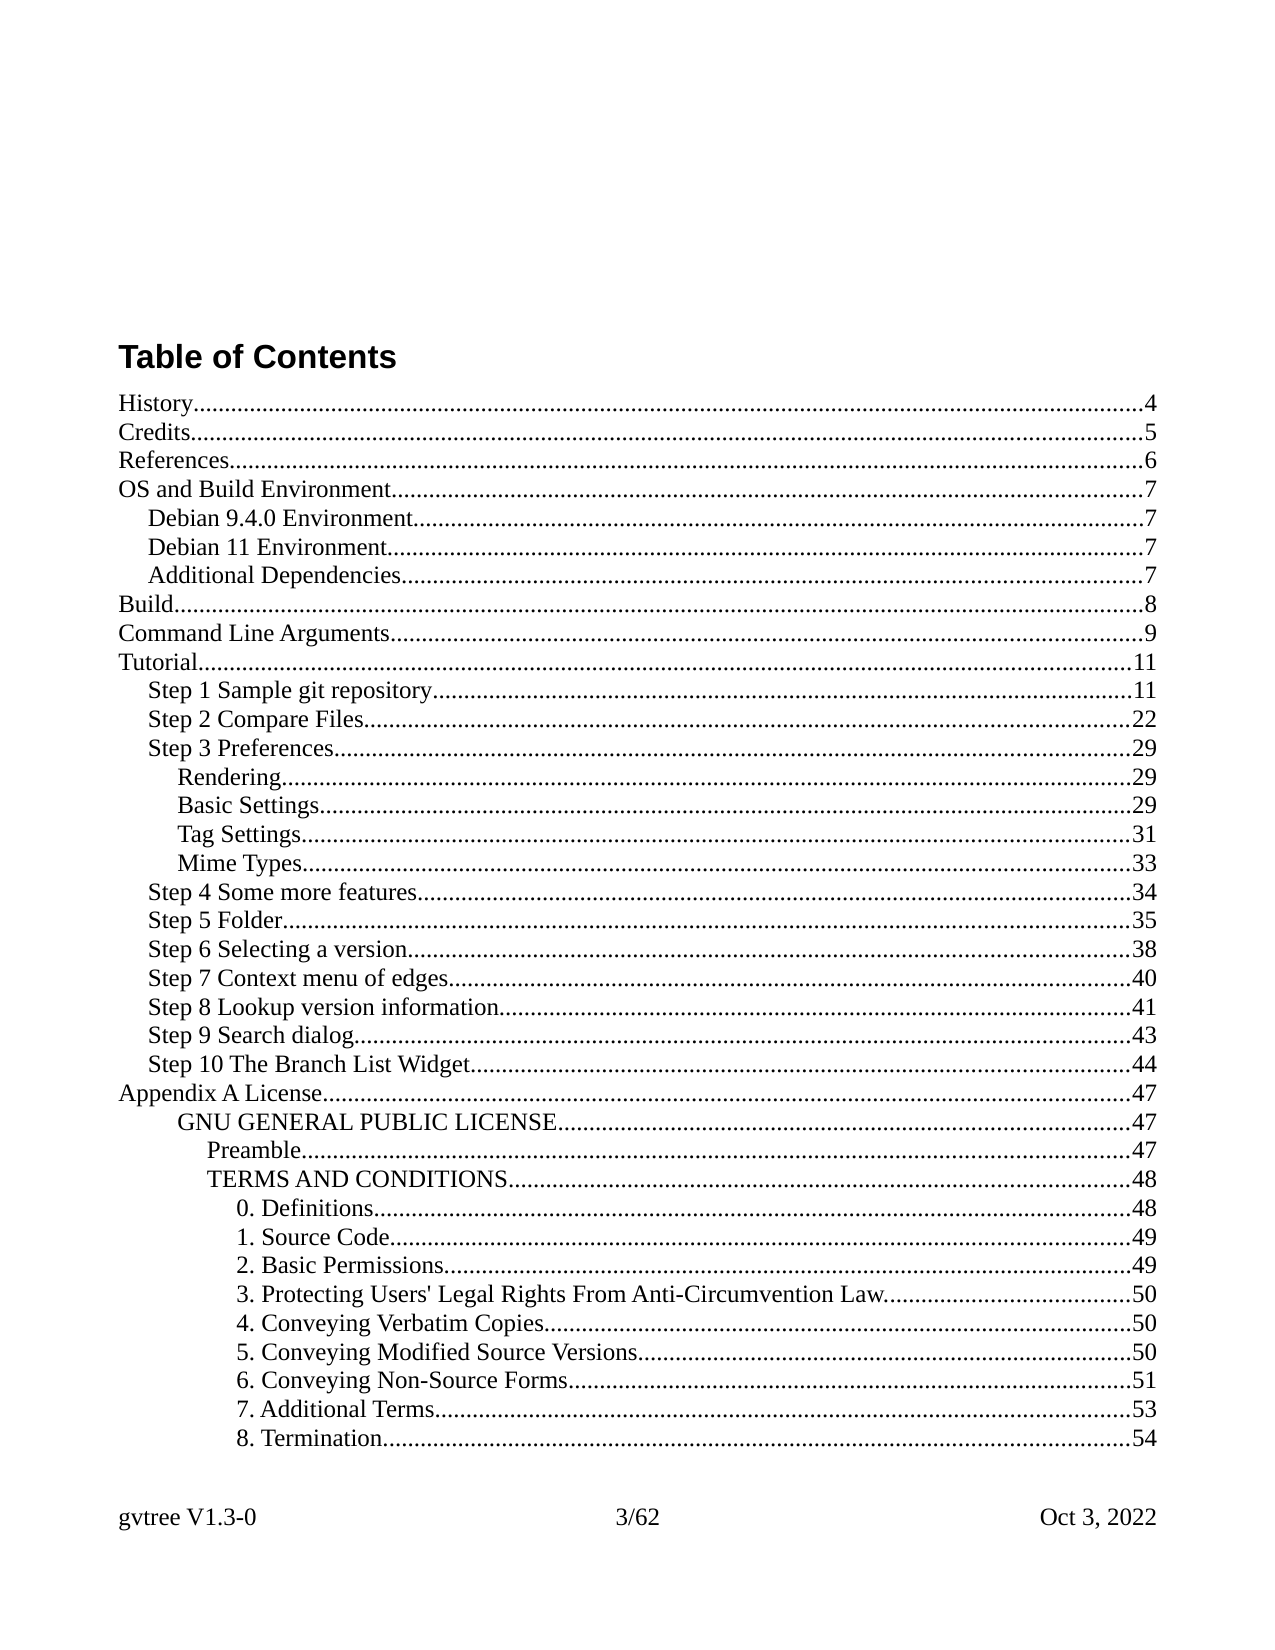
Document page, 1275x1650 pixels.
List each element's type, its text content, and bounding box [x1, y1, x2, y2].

text Additional Dependencies 7 [148, 560, 1157, 589]
text Mime Types 33 [177, 848, 1157, 877]
text 4. Conveying Verbatim Copies. 50 [236, 1308, 1157, 1337]
text 5. Conveying Modified Source Versions. 50 [236, 1337, 1157, 1365]
text History 4 [118, 388, 1157, 417]
text Step 1 Sample git repository 11 [148, 675, 1157, 704]
text 6. Conveying Non-Source Forms. 51 [236, 1365, 1157, 1394]
text 7. Additional Terms. 53 [236, 1394, 1157, 1423]
text Debian 9.4.0 Environment 7 [148, 503, 1157, 532]
text Step 10 The Branch List Widget 44 [148, 1049, 1157, 1078]
text Appendix A License 47 [118, 1078, 1157, 1107]
text 8. Termination. 54 [236, 1423, 1157, 1452]
text 2. Basic Permissions. 49 [236, 1250, 1157, 1279]
text 1. Source Code. 49 [236, 1222, 1157, 1250]
text GNU GENERAL PUBLIC LICENSE 47 [177, 1107, 1157, 1135]
text Command Line Arguments 9 [118, 618, 1157, 647]
text Step 2 Compare Files 22 [148, 704, 1157, 733]
text TERMS AND CONDITIONS 48 [207, 1164, 1157, 1193]
text Step 8 Lookup version information 41 [148, 992, 1157, 1020]
text Step 3 Preferences 29 [148, 733, 1157, 762]
text Step 5 Folder 35 [148, 905, 1157, 934]
text Step 9 Search dialog 43 [148, 1020, 1157, 1049]
text 3. Protecting Users' Legal Rights From Anti-Circumvention Law. 50 [236, 1279, 1157, 1308]
text 0. Definitions. 48 [236, 1193, 1157, 1222]
text Build 8 [118, 589, 1157, 618]
subtitle Table of Contents [118, 337, 1157, 375]
text Basic Settings 29 [177, 790, 1157, 819]
text Step 4 Some more features 34 [148, 877, 1157, 905]
text Step 6 Selecting a version 38 [148, 934, 1157, 963]
text Tag Settings 31 [177, 819, 1157, 848]
text References 6 [118, 445, 1157, 474]
text Credits 5 [118, 417, 1157, 445]
text Rendering 29 [177, 762, 1157, 790]
text Tutorial 11 [118, 647, 1157, 675]
text Step 7 Context menu of edges 40 [148, 963, 1157, 992]
text Debian 11 Environment 7 [148, 532, 1157, 560]
text OS and Build Environment 7 [118, 474, 1157, 503]
text Preamble 47 [207, 1135, 1157, 1164]
